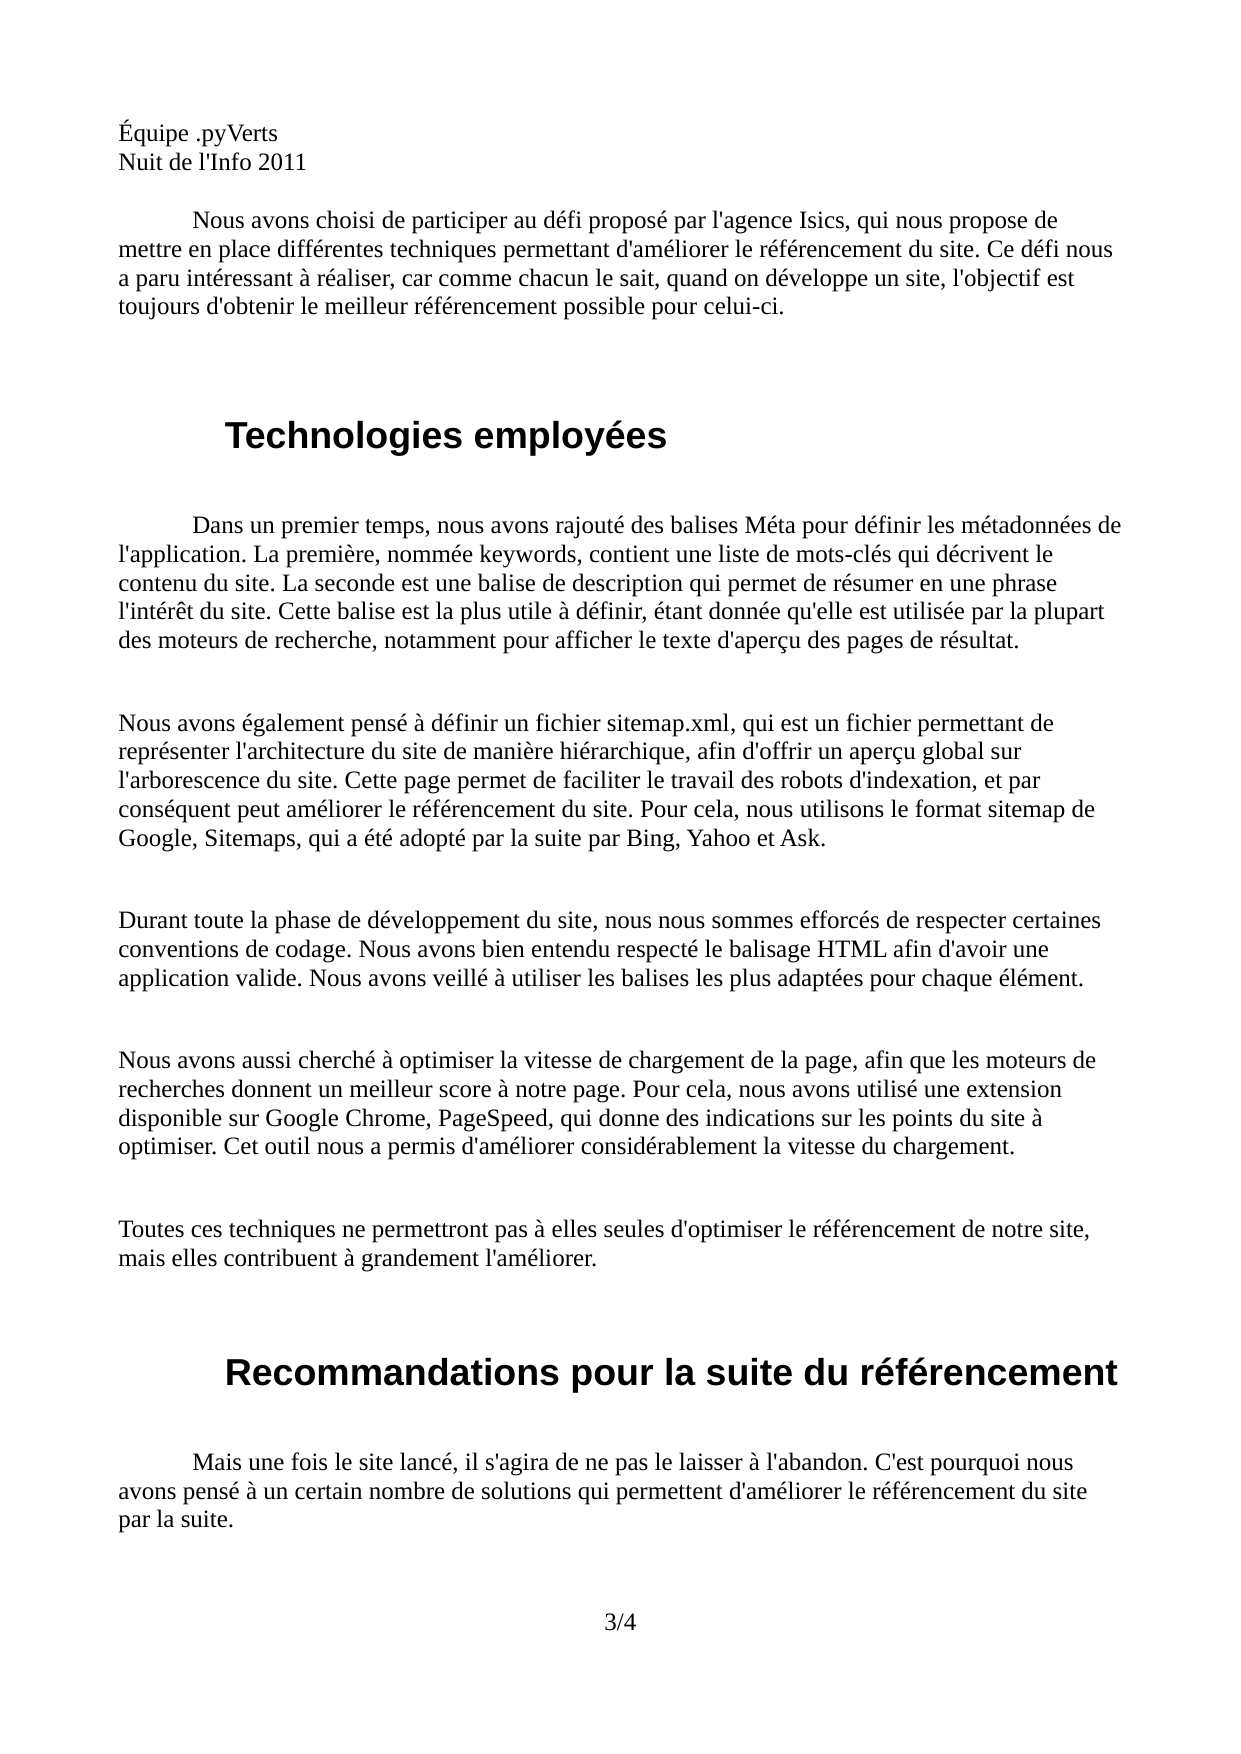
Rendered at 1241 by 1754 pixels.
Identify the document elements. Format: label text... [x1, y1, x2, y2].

text Nous avons aussi cherché à optimiser la vitesse de chargement de la page, afin que les moteurs de recherches donnent un meilleur score à notre page. Pour cela, nous avons utilisé une extension disponible sur Google Chrome, PageSpeed, qui donne des indications sur les points du site à optimiser. Cet outil nous a permis d'améliorer considérablement la vitesse du chargement. [118, 1045, 1122, 1160]
text Dans un premier temps, nous avons rajouté des balises Méta pour définir les métadonnées de l'application. La première, nommée keywords, contient une liste de mots-clés qui décrivent le contenu du site. La seconde est une balise de description qui permet de résumer en une phrase l'intérêt du site. Cette balise est la plus utile à définir, étant donnée qu'elle est utilisée par la plupart des moteurs de recherche, notamment pour afficher le texte d'aperçu des pages de résultat. [118, 510, 1122, 654]
text Mais une fois le site lancé, il s'agira de ne pas le laisser à l'abandon. C'est pourquoi nous avons pensé à un certain nombre de solutions qui permettent d'améliorer le référencement du site par la suite. [118, 1447, 1122, 1533]
text Nous avons choisi de participer au défi proposé par l'agence Isics, qui nous propose de mettre en place différentes techniques permettant d'améliorer le référencement du site. Ce défi nous a paru intéressant à réaliser, car comme chacun le sait, quand on développe un site, l'objectif est toujours d'obtenir le meilleur référencement possible pour celui-ci. [118, 205, 1122, 320]
text Nous avons également pensé à définir un fichier sitemap.xml, qui est un fichier permettant de représenter l'architecture du site de manière hiérarchique, afin d'offrir un aperçu global sur l'arborescence du site. Cette page permet de faciliter le travail des robots d'indexation, et par conséquent peut améliorer le référencement du site. Pour cela, nous utilisons le format sitemap de Google, Sitemaps, qui a été adopté par la suite par Bing, Yahoo et Ask. [118, 708, 1122, 851]
text Toutes ces techniques ne permettront pas à elles seules d'optimiser le référencement de notre site, mais elles contribuent à grandement l'améliorer. [118, 1214, 1122, 1271]
subtitle Recommandations pour la suite du référencement [163, 1350, 1122, 1393]
subtitle Technologies employées [163, 413, 1122, 456]
text Durant toute la phase de développement du site, nous nous sommes efforcés de respecter certaines conventions de codage. Nous avons bien entendu respecté le balisage HTML afin d'avoir une application valide. Nous avons veillé à utiliser les balises les plus adaptées pour chaque élément. [118, 905, 1122, 991]
